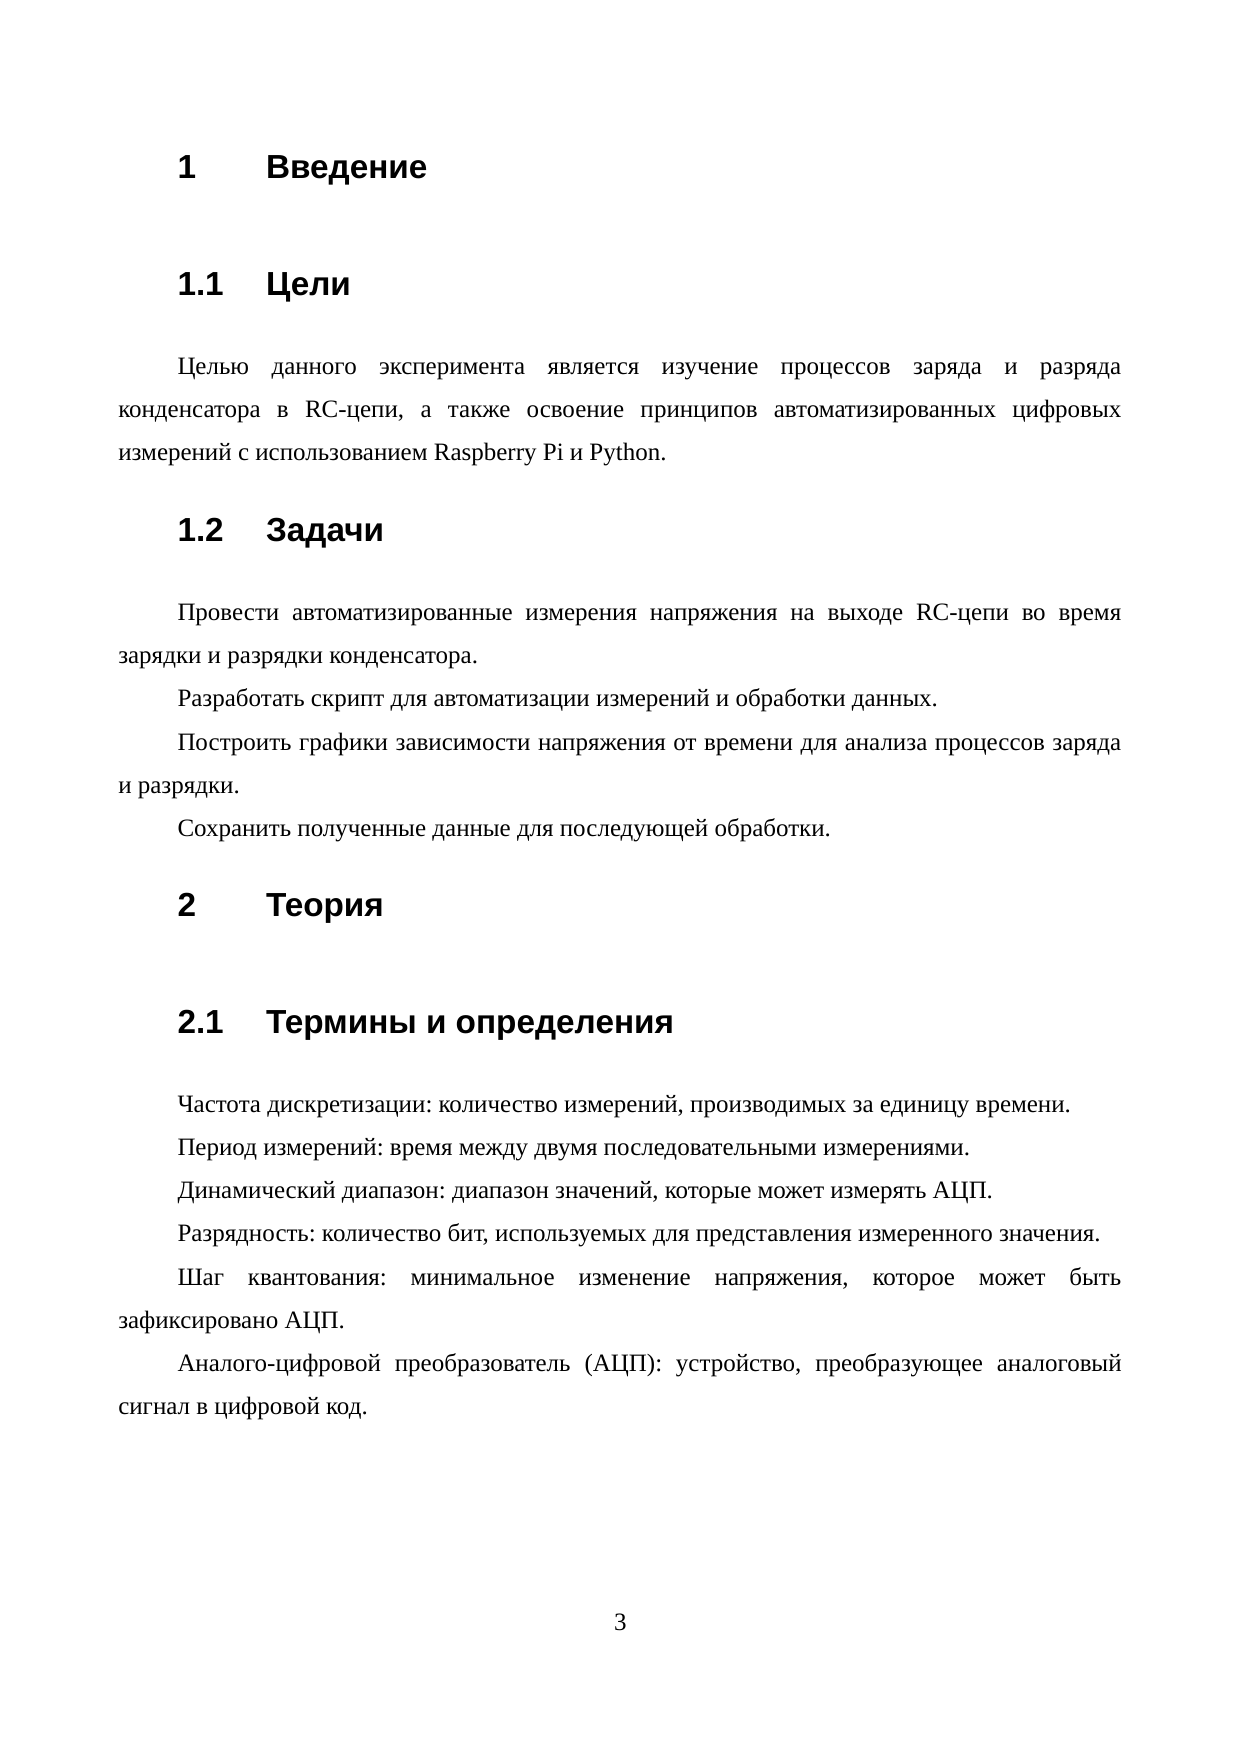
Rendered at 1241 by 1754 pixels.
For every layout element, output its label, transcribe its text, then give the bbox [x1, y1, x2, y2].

text Разрядность: количество бит, используемых для представления измеренного значения. [118, 1218, 1122, 1247]
text Целью данного эксперимента является изучение процессов заряда и разряда конденсатора в RC-цепи, а также освоение принципов автоматизированных цифровых измерений с использованием Raspberry Pi и Python. [118, 351, 1122, 466]
subtitle Введение [118, 148, 1122, 186]
text Провести автоматизированные измерения напряжения на выходе RC-цепи во время зарядки и разрядки конденсатора. [118, 597, 1122, 669]
subtitle Термины и определения [118, 1002, 1122, 1040]
text Построить графики зависимости напряжения от времени для анализа процессов заряда и разрядки. [118, 727, 1122, 798]
text Частота дискретизации: количество измерений, производимых за единицу времени. [118, 1089, 1122, 1118]
subtitle Цели [118, 264, 1122, 303]
subtitle Теория [118, 885, 1122, 924]
text Аналого-цифровой преобразователь (АЦП): устройство, преобразующее аналоговый сигнал в цифровой код. [118, 1348, 1122, 1420]
text Период измерений: время между двумя последовательными измерениями. [118, 1132, 1122, 1161]
text Сохранить полученные данные для последующей обработки. [118, 813, 1122, 842]
text Шаг квантования: минимальное изменение напряжения, которое может быть зафиксировано АЦП. [118, 1262, 1122, 1333]
text Разработать скрипт для автоматизации измерений и обработки данных. [118, 683, 1122, 712]
subtitle Задачи [118, 510, 1122, 548]
text Динамический диапазон: диапазон значений, которые может измерять АЦП. [118, 1175, 1122, 1204]
